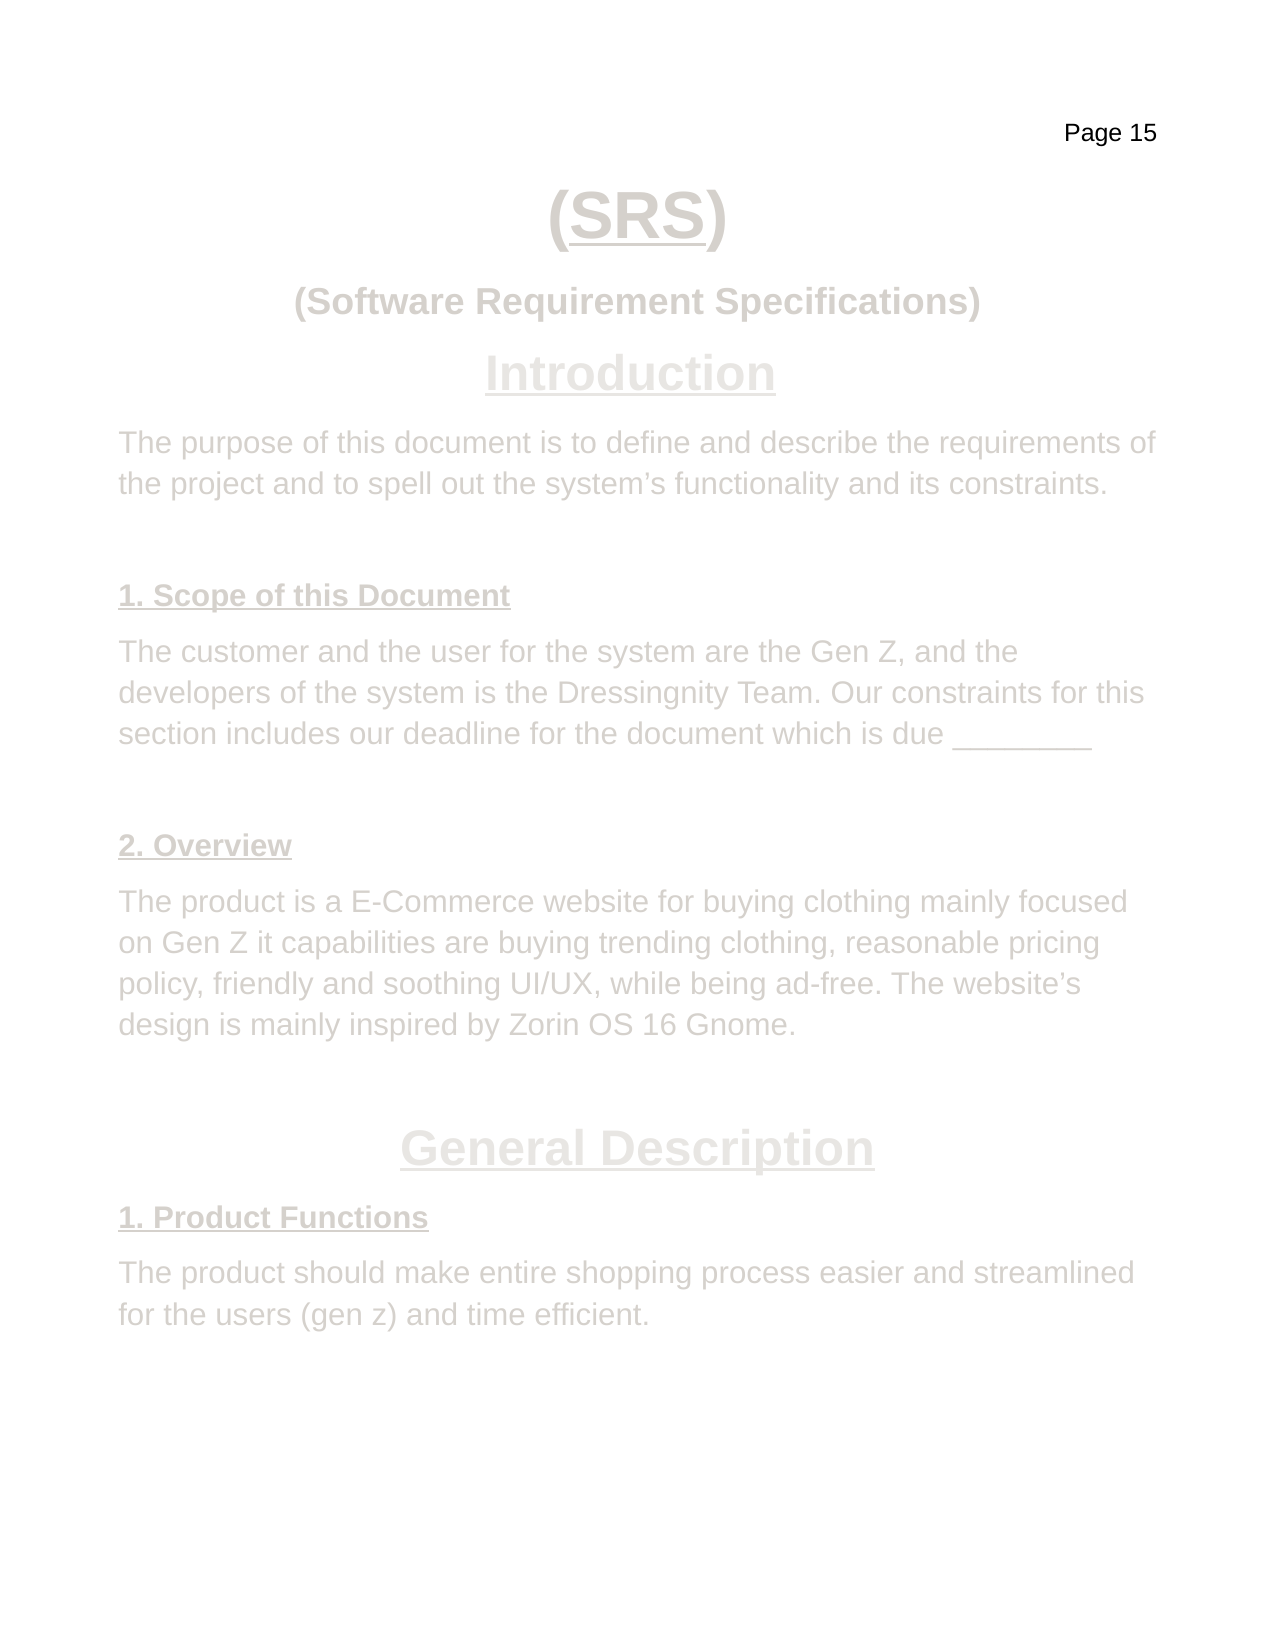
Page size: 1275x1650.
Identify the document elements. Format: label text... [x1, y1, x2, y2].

text The customer and the user for the system are the Gen Z, and the developers of the system is the Dressingnity Team. Our constraints for this section includes our deadline for the document which is due ________ [118, 633, 1157, 751]
text The product is a E-Commerce website for buying clothing mainly focused on Gen Z it capabilities are buying trending clothing, reasonable pricing policy, friendly and soothing UI/UX, while being ad-free. The website’s design is mainly inspired by Zorin OS 16 Gnome. [118, 883, 1157, 1042]
text (Software Requirement Specifications) [118, 279, 1157, 322]
text The product should make entire shopping process easier and streamlined for the users (gen z) and time efficient. [118, 1254, 1157, 1332]
text 1. Product Functions [118, 1199, 1157, 1234]
text Introduction [118, 343, 1157, 401]
text 1. Scope of this Document [118, 577, 1157, 613]
text 2. Overview [118, 827, 1157, 863]
text General Description [118, 1118, 1157, 1176]
text (SRS) [118, 176, 1157, 253]
text The purpose of this document is to define and describe the requirements of the project and to spell out the system’s functionality and its constraints. [118, 424, 1157, 501]
